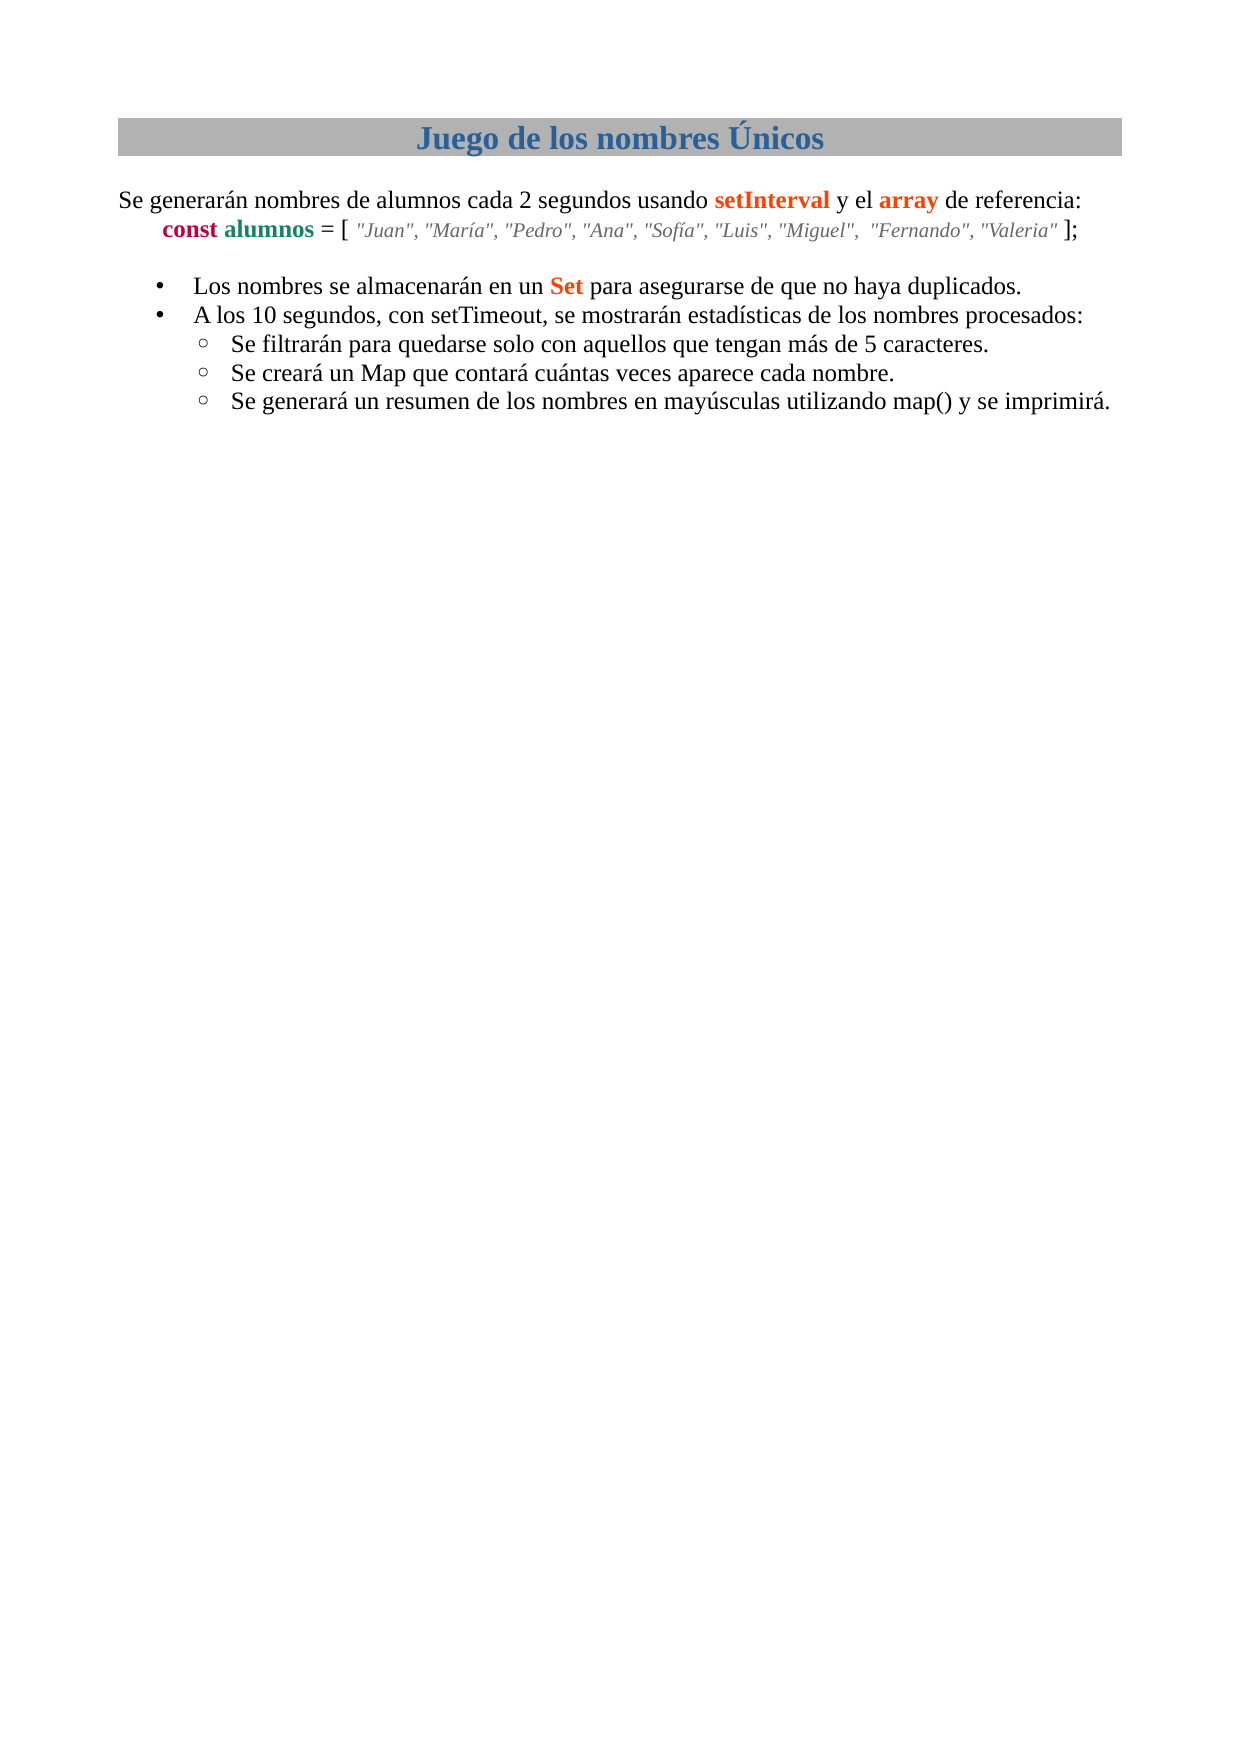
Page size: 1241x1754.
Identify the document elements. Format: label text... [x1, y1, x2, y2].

list Se creará un Map que contará cuántas veces aparece cada nombre. [193, 358, 1122, 386]
text const alumnos = [ "Juan", "María", "Pedro", "Ana", "Sofía", "Luis", "Miguel", "Fernando", "Valeria" ]; [118, 214, 1122, 243]
text Se generarán nombres de alumnos cada 2 segundos usando setInterval y el array de referencia: [118, 185, 1122, 214]
list A los 10 segundos, con setTimeout, se mostrarán estadísticas de los nombres procesados: [156, 300, 1122, 329]
list Se generará un resumen de los nombres en mayúsculas utilizando map() y se imprimirá. [193, 386, 1122, 415]
text Juego de los nombres Únicos [118, 118, 1122, 156]
list Los nombres se almacenarán en un Set para asegurarse de que no haya duplicados. [156, 271, 1122, 300]
list Se filtrarán para quedarse solo con aquellos que tengan más de 5 caracteres. [193, 329, 1122, 358]
